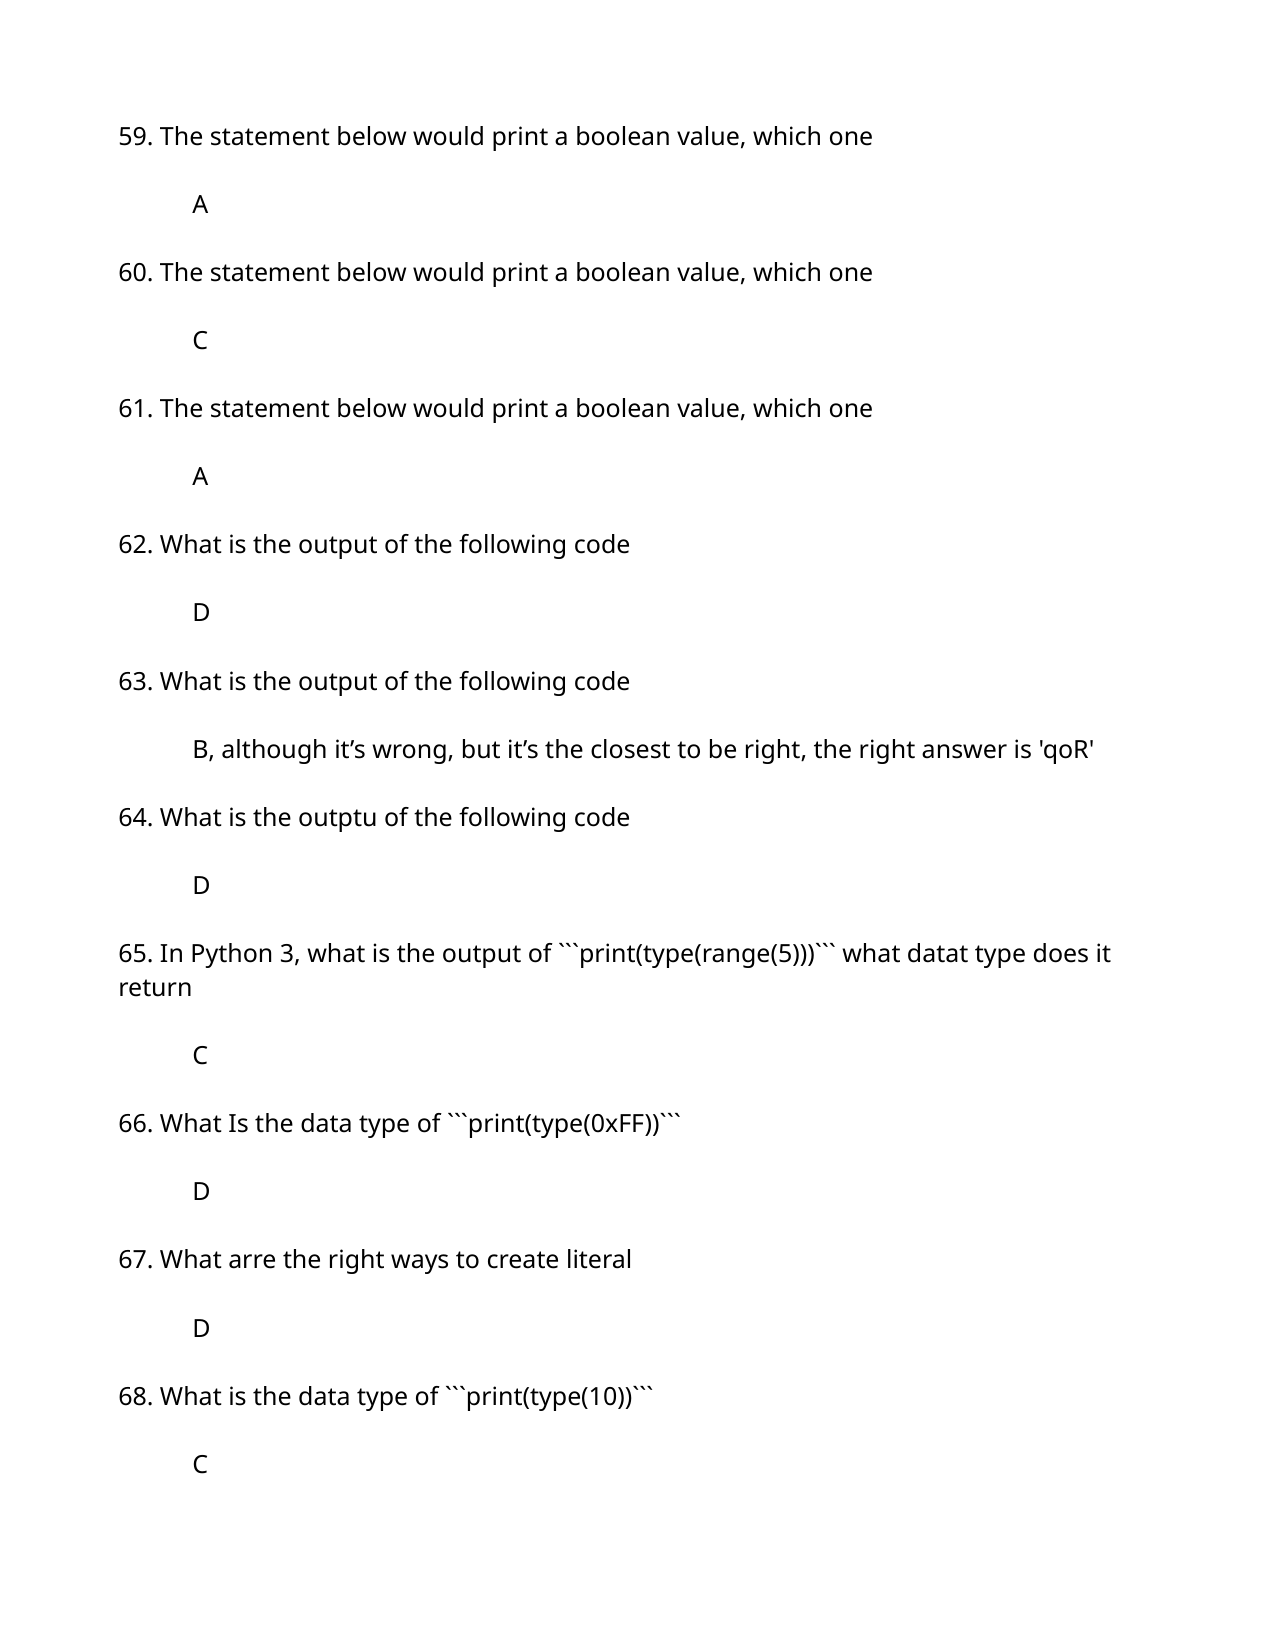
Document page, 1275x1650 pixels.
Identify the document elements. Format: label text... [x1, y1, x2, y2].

text A [118, 186, 1157, 220]
text 63. What is the output of the following code [118, 663, 1157, 697]
text 59. The statement below would print a boolean value, which one [118, 118, 1157, 152]
text 62. What is the output of the following code [118, 527, 1157, 561]
text C [118, 322, 1157, 357]
text D [118, 1310, 1157, 1344]
text 65. In Python 3, what is the output of ```print(type(range(5)))``` what datat type does it return [118, 936, 1157, 1004]
text A [118, 459, 1157, 493]
text D [118, 595, 1157, 629]
text 60. The statement below would print a boolean value, which one [118, 254, 1157, 288]
text 67. What arre the right ways to create literal [118, 1242, 1157, 1276]
text 64. What is the outptu of the following code [118, 799, 1157, 833]
text 61. The statement below would print a boolean value, which one [118, 391, 1157, 425]
text D [118, 1174, 1157, 1208]
text 66. What Is the data type of ```print(type(0xFF))``` [118, 1106, 1157, 1140]
text 68. What is the data type of ```print(type(10))``` [118, 1378, 1157, 1412]
text C [118, 1038, 1157, 1072]
text D [118, 867, 1157, 902]
text C [118, 1447, 1157, 1481]
text B, although it’s wrong, but it’s the closest to be right, the right answer is 'qoR' [118, 731, 1157, 765]
